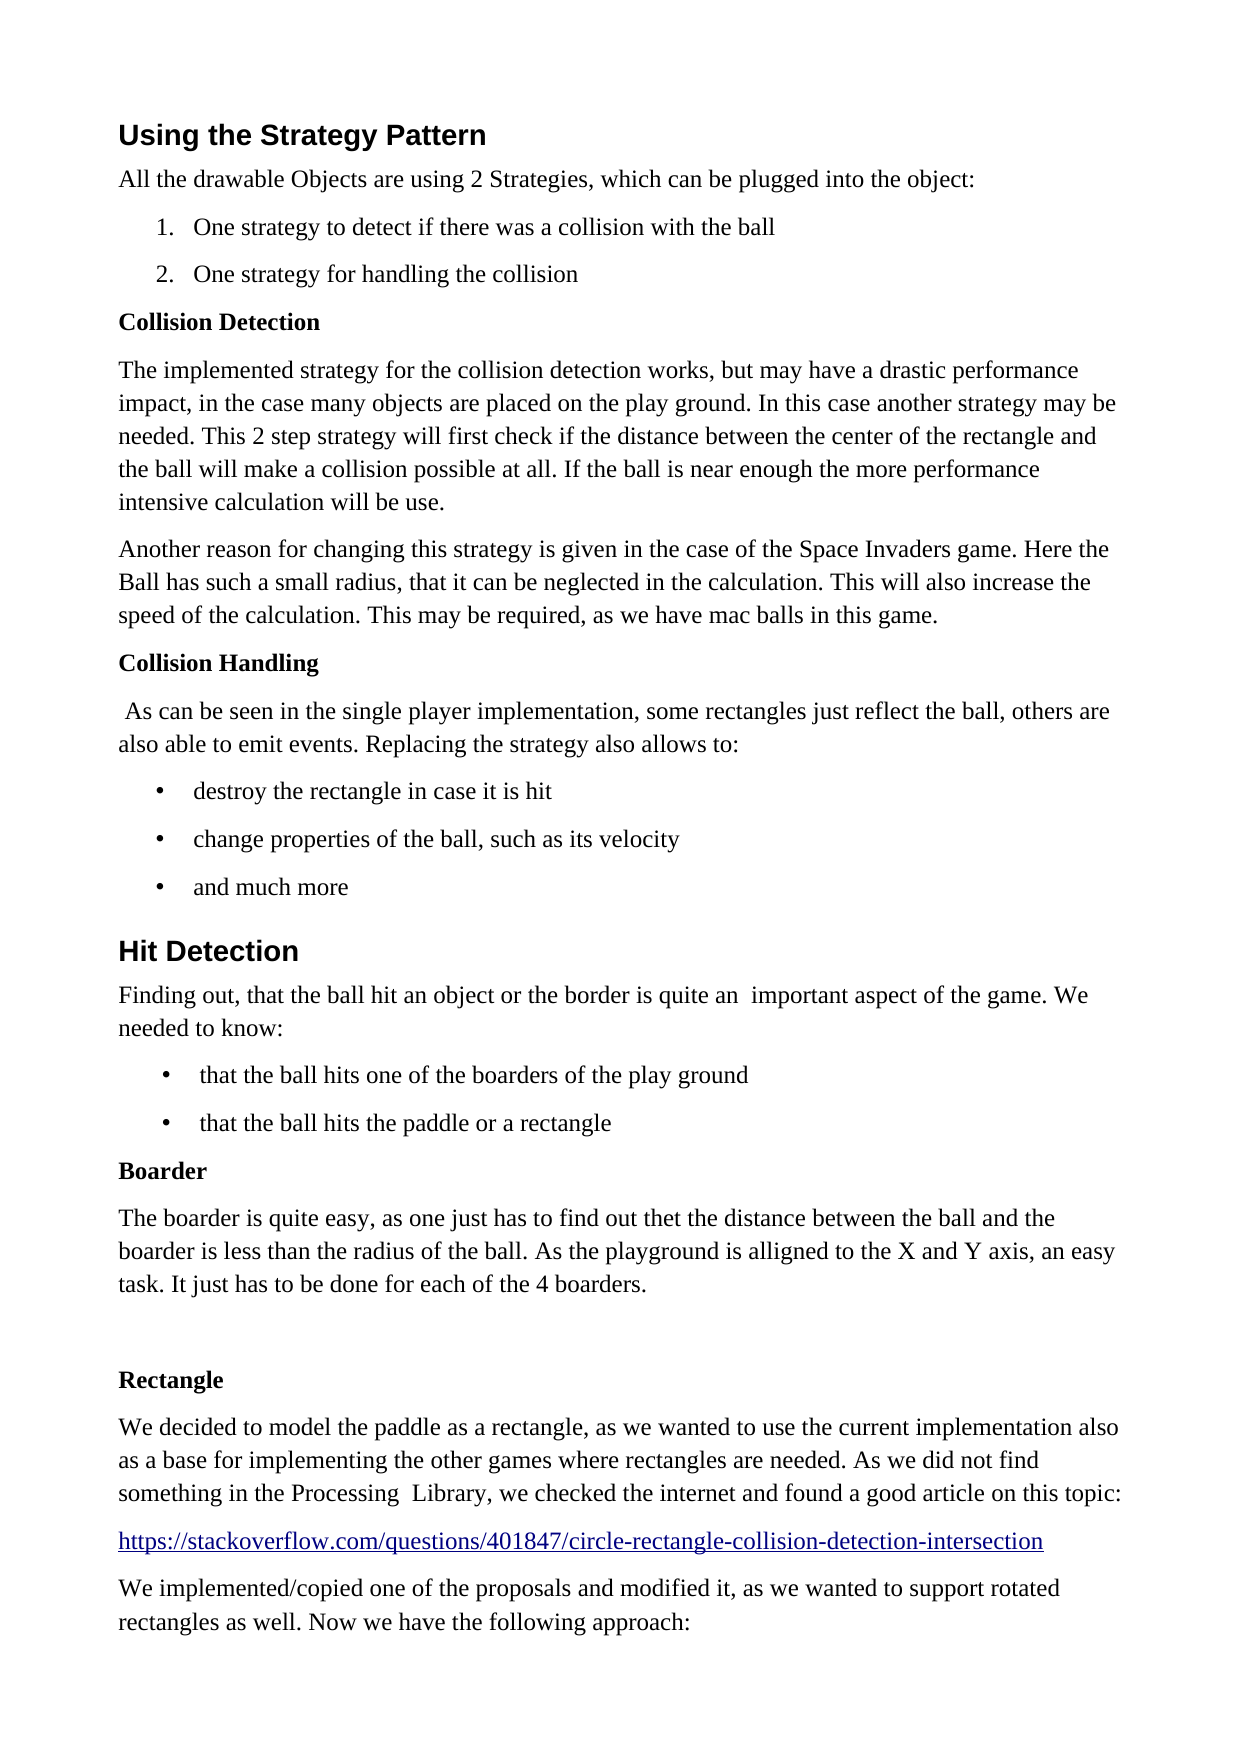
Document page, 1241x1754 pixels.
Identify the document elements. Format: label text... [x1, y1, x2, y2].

list and much more [156, 872, 1122, 900]
text We implemented/copied one of the proposals and modified it, as we wanted to support rotated rectangles as well. Now we have the following approach: [118, 1573, 1122, 1635]
subtitle Using the Strategy Pattern [118, 118, 1122, 152]
text Boarder [118, 1156, 1122, 1184]
subtitle Hit Detection [118, 934, 1122, 967]
list destroy the rectangle in case it is hit [156, 776, 1122, 805]
text Finding out, that the ball hit an object or the border is quite an important aspect of the game. We needed to know: [118, 980, 1122, 1042]
text As can be seen in the single player implementation, some rectangles just reflect the ball, others are also able to emit events. Replacing the strategy also allows to: [118, 696, 1122, 757]
text The boarder is quite easy, as one just has to find out thet the distance between the ball and the boarder is less than the radius of the ball. As the playground is alligned to the X and Y axis, an easy task. It just has to be done for each of the 4 boarders. [118, 1203, 1122, 1298]
list change properties of the ball, such as its velocity [156, 824, 1122, 853]
text Another reason for changing this strategy is given in the case of the Space Invaders game. Here the Ball has such a small radius, that it can be neglected in the calculation. This will also increase the speed of the calculation. This may be required, as we have mac balls in this game. [118, 534, 1122, 629]
list that the ball hits one of the boarders of the play ground [162, 1061, 1122, 1089]
list One strategy for handling the collision [156, 259, 1122, 288]
text Collision Detection [118, 307, 1122, 336]
text Rectangle [118, 1365, 1122, 1393]
list One strategy to detect if there was a collision with the ball [156, 212, 1122, 241]
list that the ball hits the paddle or a rectangle [162, 1108, 1122, 1137]
text Collision Handling [118, 648, 1122, 677]
text https://stackoverflow.com/questions/401847/circle-rectangle-collision-detection-intersection [118, 1526, 1122, 1555]
text All the drawable Objects are using 2 Strategies, which can be plugged into the object: [118, 164, 1122, 193]
text The implemented strategy for the collision detection works, but may have a drastic performance impact, in the case many objects are placed on the play ground. In this case another strategy may be needed. This 2 step strategy will first check if the distance between the center of the rectangle and the ball will make a collision possible at all. If the ball is near enough the more performance intensive calculation will be use. [118, 355, 1122, 516]
text We decided to model the paddle as a rectangle, as we wanted to use the current implementation also as a base for implementing the other games where rectangles are needed. As we did not find something in the Processing Library, we checked the internet and found a good article on this topic: [118, 1412, 1122, 1507]
